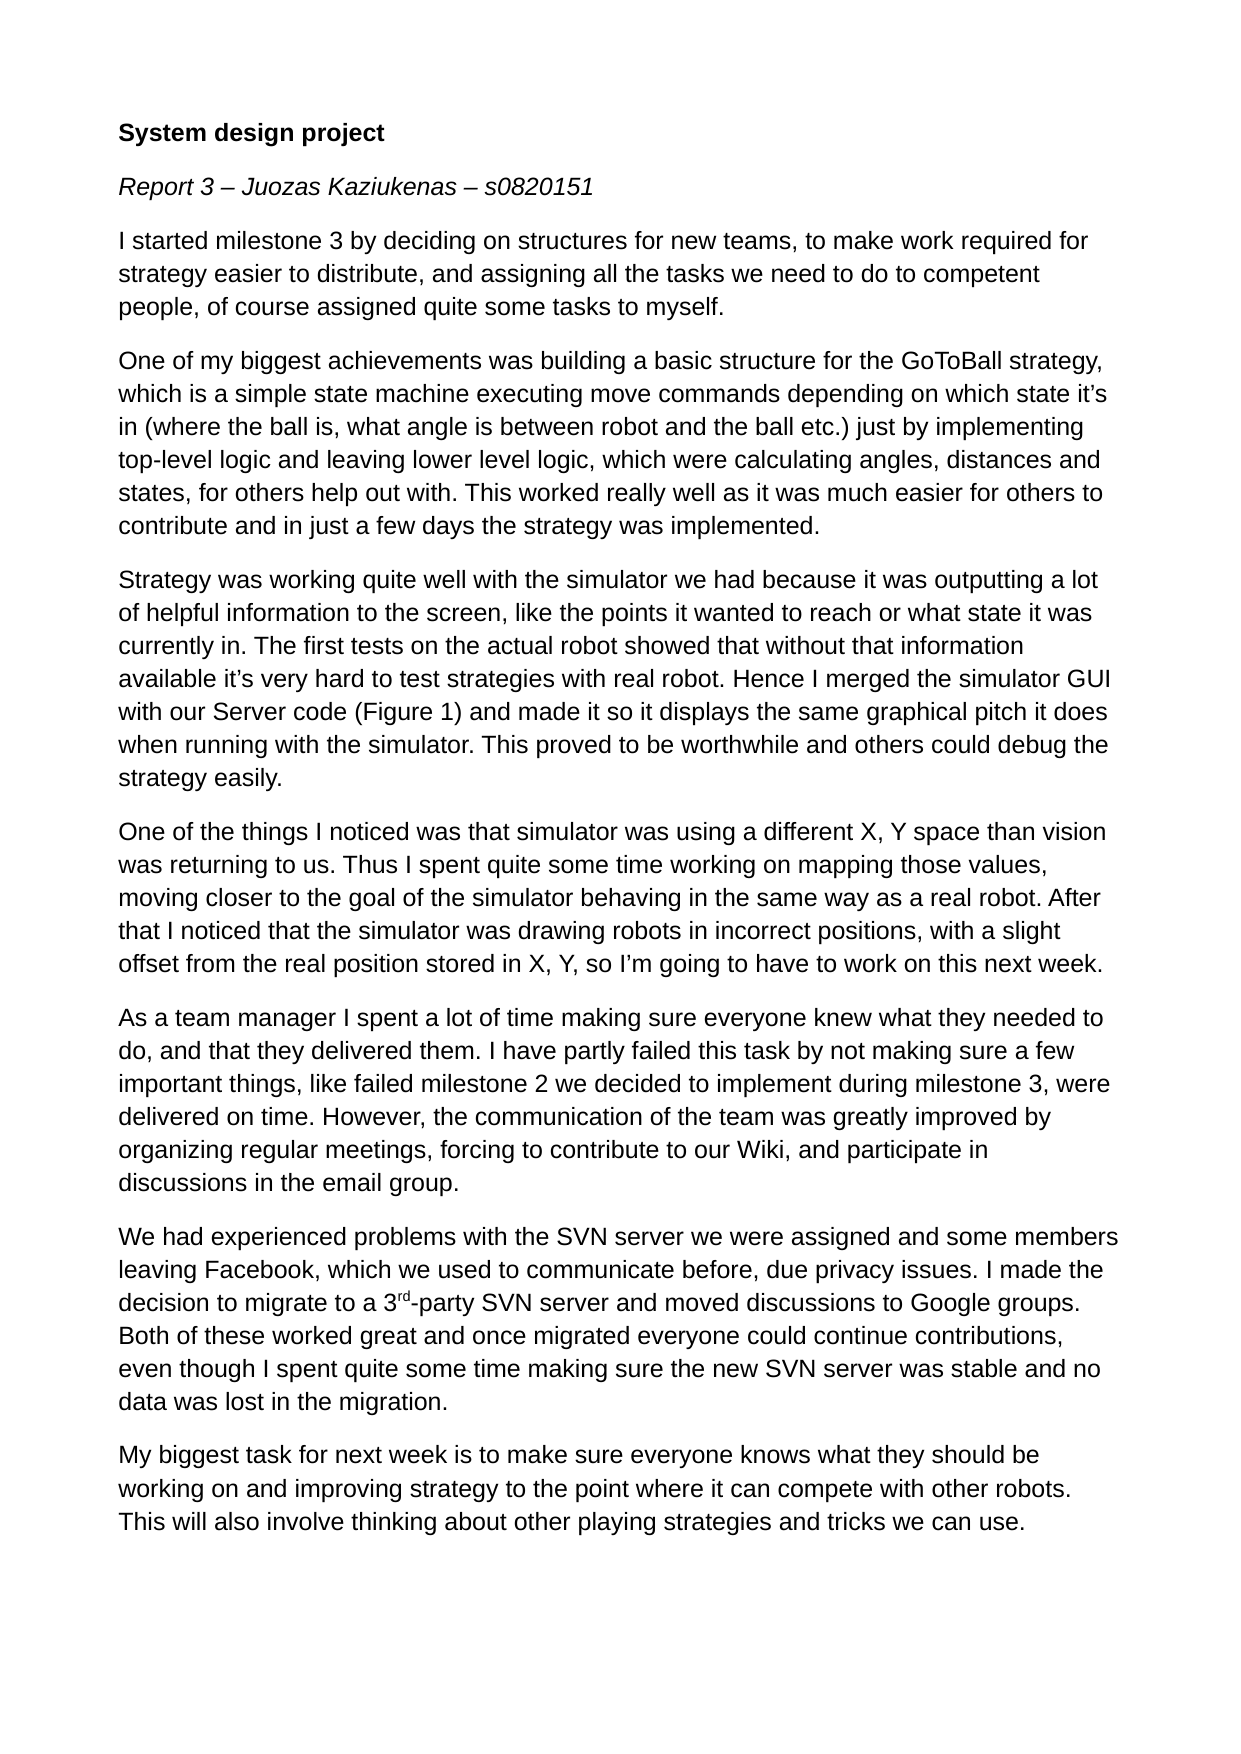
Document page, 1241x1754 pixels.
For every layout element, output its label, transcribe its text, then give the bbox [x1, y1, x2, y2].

text My biggest task for next week is to make sure everyone knows what they should be working on and improving strategy to the point where it can compete with other robots. This will also involve thinking about other playing strategies and tricks we can use. [118, 1441, 1122, 1535]
text Strategy was working quite well with the simulator we had because it was outputting a lot of helpful information to the screen, like the points it wanted to reach or what state it was currently in. The first tests on the actual robot showed that without that information available it’s very hard to test strategies with real robot. Hence I merged the simulator GUI with our Server code (Figure 1) and made it so it displays the same graphical pitch it does when running with the simulator. This proved to be worthwhile and others could debug the strategy easily. [118, 565, 1122, 792]
text One of the things I noticed was that simulator was using a different X, Y space than vision was returning to us. Thus I spent quite some time working on mapping those values, moving closer to the goal of the simulator behaving in the same way as a real robot. After that I noticed that the simulator was drawing robots in incorrect positions, with a slight offset from the real position stored in X, Y, so I’m going to have to work on this next week. [118, 817, 1122, 977]
text Report 3 – Juozas Kaziukenas – s0820151 [118, 172, 1122, 201]
text System design project [118, 118, 1122, 147]
text As a team manager I spent a lot of time making sure everyone knew what they needed to do, and that they delivered them. I have partly failed this task by not making sure a few important things, like failed milestone 2 we decided to implement during milestone 3, were delivered on time. However, the communication of the team was greatly improved by organizing regular meetings, forcing to contribute to our Wiki, and participate in discussions in the email group. [118, 1003, 1122, 1196]
text I started milestone 3 by deciding on structures for new teams, to make work required for strategy easier to distribute, and assigning all the tasks we need to do to competent people, of course assigned quite some tasks to myself. [118, 226, 1122, 321]
text We had experienced problems with the SVN server we were assigned and some members leaving Facebook, which we used to communicate before, due privacy issues. I made the decision to migrate to a 3rd-party SVN server and moved discussions to Google groups. Both of these worked great and once migrated everyone could continue contributions, even though I spent quite some time making sure the new SVN server was stable and no data was lost in the migration. [118, 1222, 1122, 1415]
text One of my biggest achievements was building a basic structure for the GoToBall strategy, which is a simple state machine executing move commands depending on which state it’s in (where the ball is, what angle is between robot and the ball etc.) just by implementing top-level logic and leaving lower level logic, which were calculating angles, distances and states, for others help out with. This worked really well as it was much easier for others to contribute and in just a few days the strategy was implemented. [118, 346, 1122, 539]
